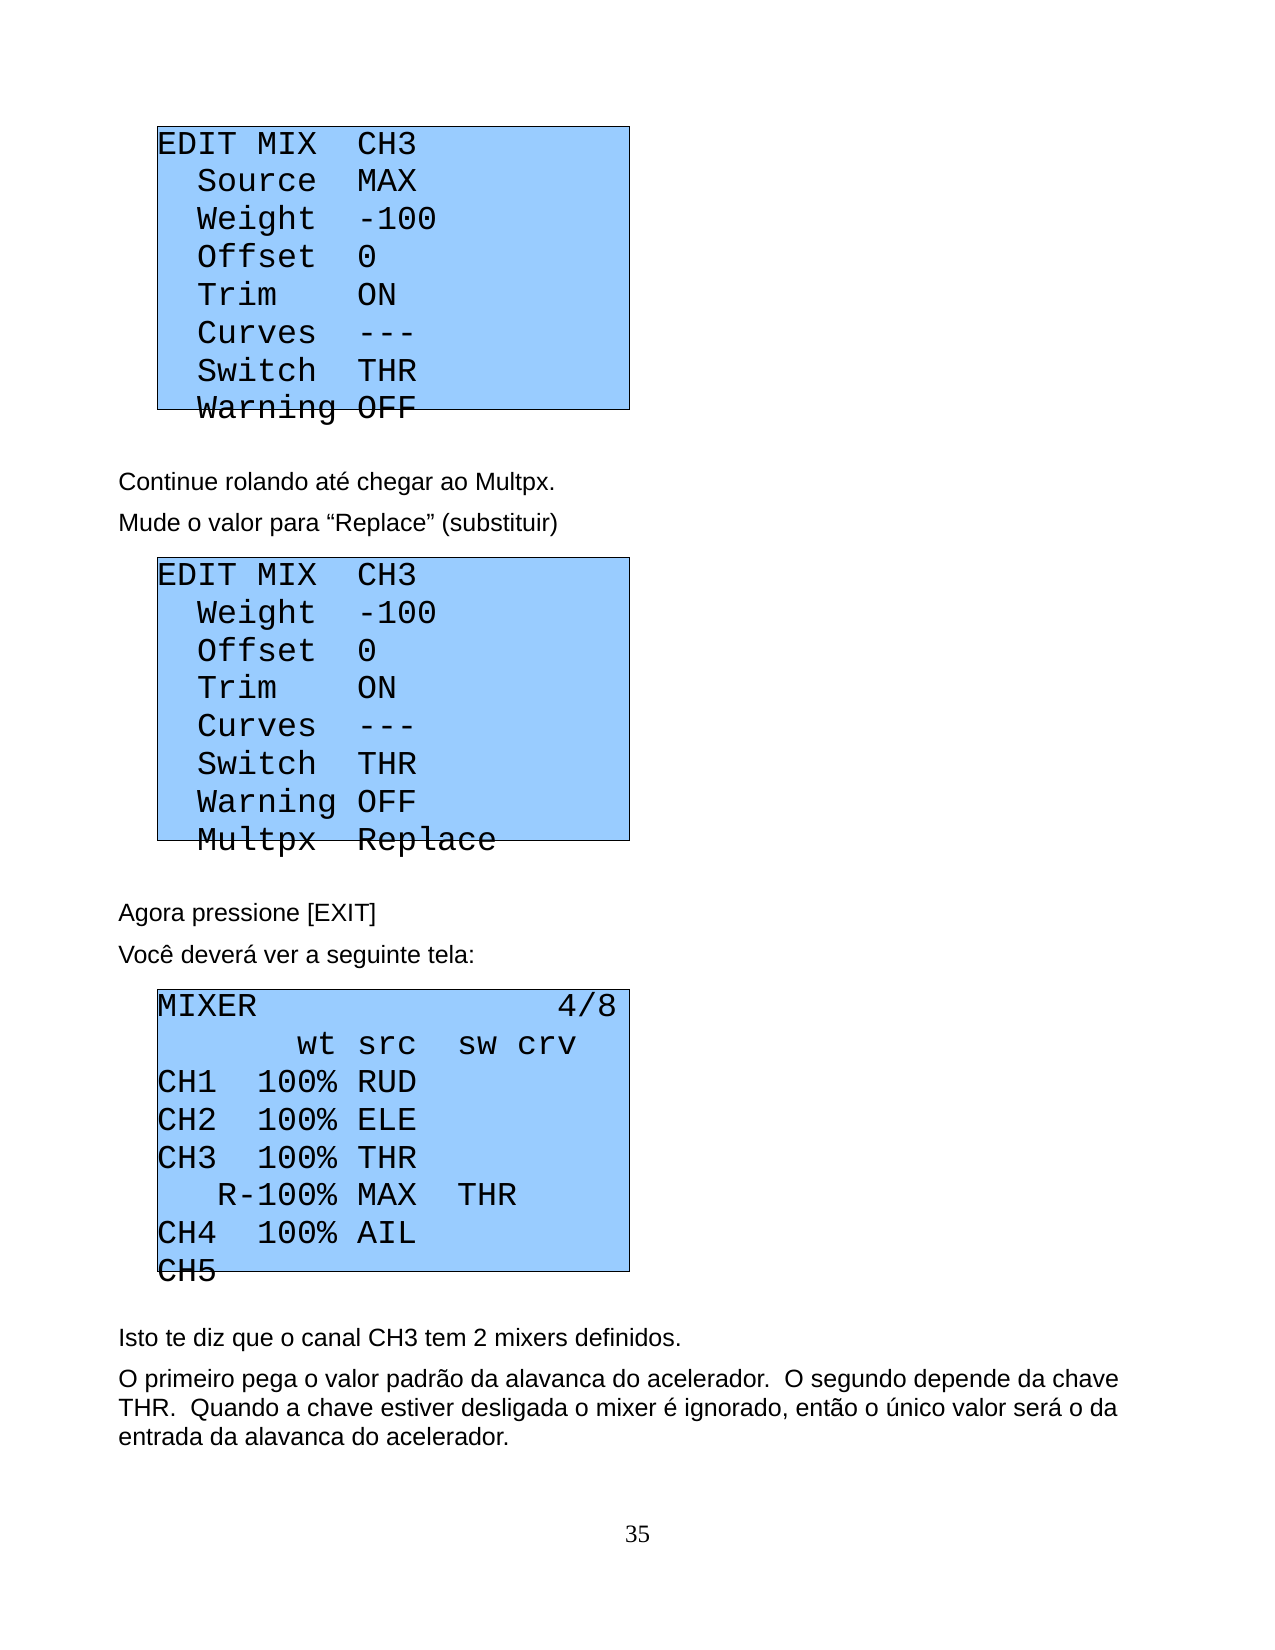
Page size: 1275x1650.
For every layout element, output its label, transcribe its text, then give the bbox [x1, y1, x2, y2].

text O primeiro pega o valor padrão da alavanca do acelerador. O segundo depende da chave THR. Quando a chave estiver desligada o mixer é ignorado, então o único valor será o da entrada da alavanca do acelerador. [118, 1364, 1157, 1451]
text Você deverá ver a seguinte tela: [118, 939, 1157, 968]
text Isto te diz que o canal CH3 tem 2 mixers definidos. [118, 1323, 1157, 1352]
text Mude o valor para “Replace” (substituir) [118, 508, 1157, 537]
text Agora pressione [EXIT] [118, 898, 1157, 927]
text Continue rolando até chegar ao Multpx. [118, 467, 1157, 496]
